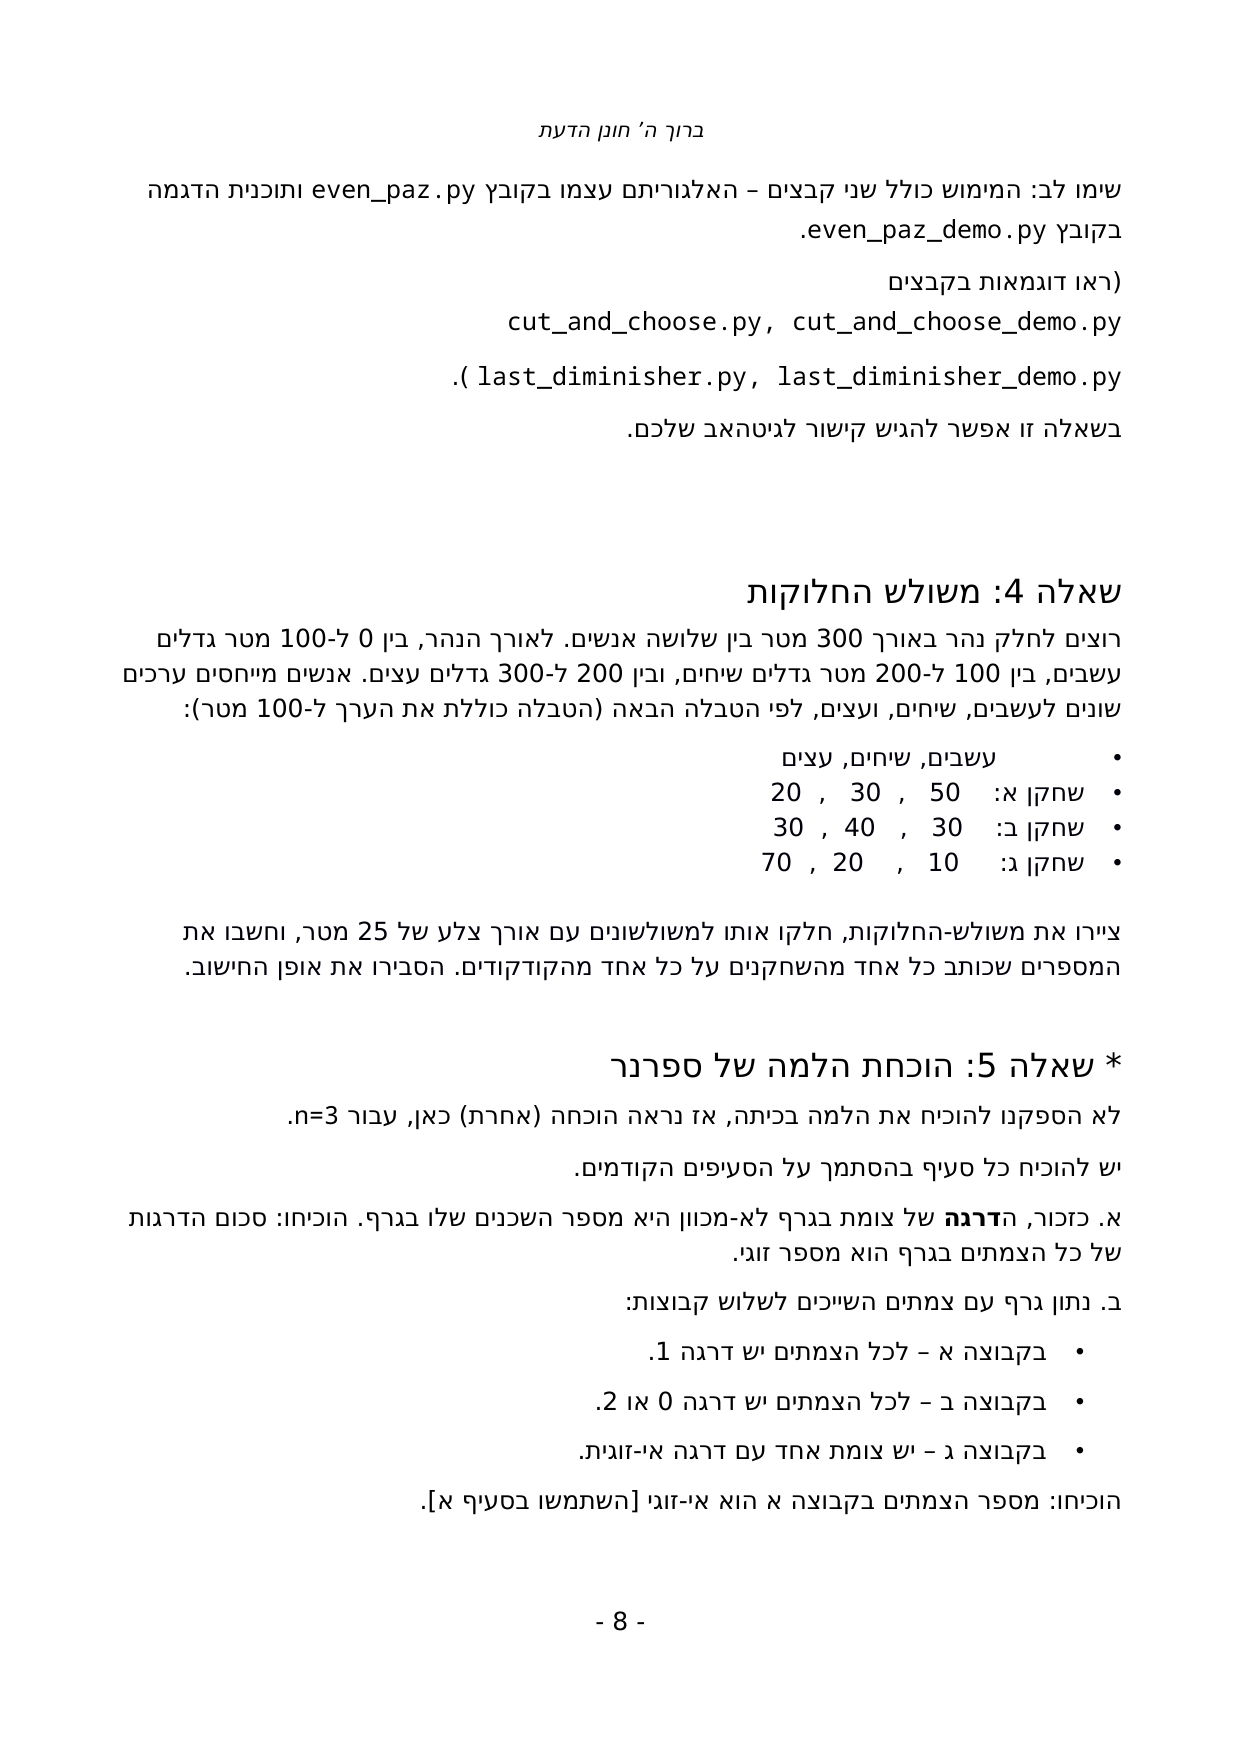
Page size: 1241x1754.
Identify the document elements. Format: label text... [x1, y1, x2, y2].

subtitle שאלה 4: משולש החלוקות [118, 573, 1122, 612]
list בקבוצה ג – יש צומת אחד עם דרגה אי-זוגית. [118, 1436, 1084, 1465]
list שחקן ב: 30 , 40 , 30 [118, 814, 1122, 843]
text יש להוכיח כל סעיף בהסתמך על הסעיפים הקודמים. [118, 1153, 1122, 1182]
text רוצים לחלק נהר באורך 300 מטר בין שלושה אנשים. לאורך הנהר, בין 0 ל-100 מטר גדלים עשבים, בין 100 ל-200 מטר גדלים שיחים, ובין 200 ל-300 גדלים עצים. אנשים מייחסים ערכים שונים לעשבים, שיחים, ועצים, לפי הטבלה הבאה (הטבלה כוללת את הערך ל-100 מטר): [118, 624, 1122, 723]
list שחקן ג: 10 , 20 , 70 [118, 849, 1122, 878]
text (ראו דוגמאות בקבצים cut_and_choose.py, cut_and_choose_demo.py [118, 267, 1122, 337]
text ציירו את משולש-החלוקות, חלקו אותו למשולשונים עם אורך צלע של 25 מטר, וחשבו את המספרים שכותב כל אחד מהשחקנים על כל אחד מהקודקודים. הסבירו את אופן החישוב. [118, 918, 1122, 982]
text א. כזכור, הדרגה של צומת בגרף לא-מכוון היא מספר השכנים שלו בגרף. הוכיחו: סכום הדרגות של כל הצמתים בגרף הוא מספר זוגי. [118, 1203, 1122, 1267]
text ב. נתון גרף עם צמתים השייכים לשלוש קבוצות: [118, 1287, 1122, 1317]
text בשאלה זו אפשר להגיש קישור לגיטהאב שלכם. [118, 414, 1122, 443]
subtitle * שאלה 5: הוכחת הלמה של ספרנר [118, 1047, 1122, 1085]
list בקבוצה א – לכל הצמתים יש דרגה 1. [118, 1337, 1084, 1366]
text לא הספקנו להוכיח את הלמה בכיתה, אז נראה הוכחה (אחרת) כאן, עבור n=3. [118, 1098, 1122, 1132]
text last_diminisher.py, last_diminisher_demo.py ). [118, 358, 1122, 393]
list עשבים, שיחים, עצים [118, 744, 1122, 773]
text הוכיחו: מספר הצמתים בקבוצה א הוא אי-זוגי [השתמשו בסעיף א]. [118, 1486, 1122, 1515]
list בקבוצה ב – לכל הצמתים יש דרגה 0 או 2. [118, 1387, 1084, 1416]
text שימו לב: המימוש כולל שני קבצים – האלגוריתם עצמו בקובץ even_paz.py ותוכנית הדגמה בקובץ even_paz_demo.py. [118, 172, 1122, 246]
list שחקן א: 50 , 30 , 20 [118, 779, 1122, 808]
